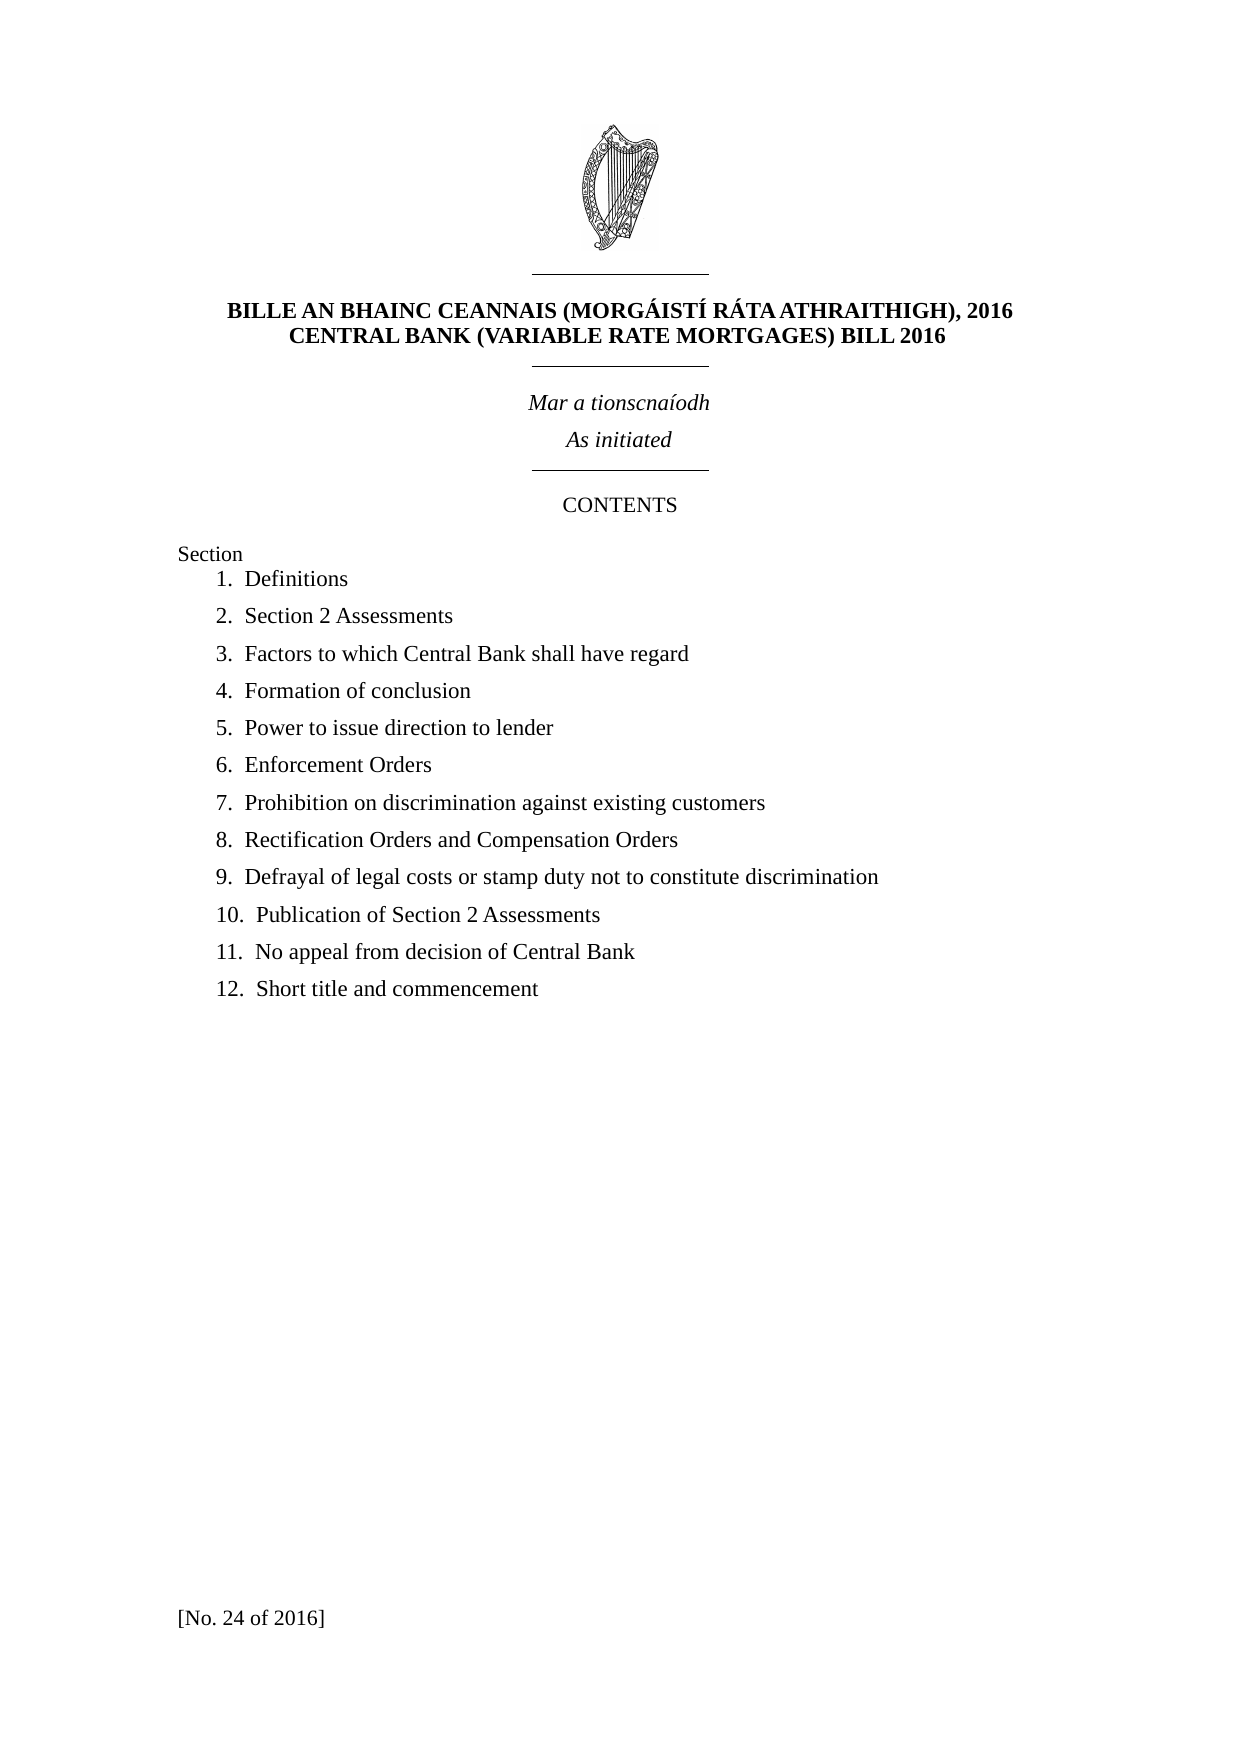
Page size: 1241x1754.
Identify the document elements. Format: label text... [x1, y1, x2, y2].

text 10. Publication of Section 2 Assessments [216, 901, 1063, 927]
text 4. Formation of conclusion [216, 678, 1063, 703]
text Section [177, 542, 1063, 566]
text 3. Factors to which Central Bank shall have regard [216, 640, 1063, 666]
title Central Bank (Variable Rate Mortgages) Bill 2016 [177, 323, 1063, 348]
text 6. Enforcement Orders [216, 752, 1063, 778]
text 8. Rectification Orders and Compensation Orders [216, 827, 1063, 852]
text Mar a tionscnaíodh [177, 389, 1063, 415]
text CONTENTS [177, 493, 1063, 517]
text As initiated [177, 427, 1063, 452]
picture [295, 117, 945, 257]
text 9. Defrayal of legal costs or stamp duty not to constitute discrimination [216, 864, 1063, 890]
text 2. Section 2 Assessments [216, 603, 1063, 629]
title BILLE AN BHAINC CEANNAIS (MORGÁISTÍ RÁTA ATHRAITHIGH), 2016 [177, 297, 1063, 323]
text 12. Short title and commencement [216, 976, 1063, 1002]
text 5. Power to issue direction to lender [216, 715, 1063, 741]
text 1. Definitions [216, 566, 1063, 591]
text 11. No appeal from decision of Central Bank [216, 939, 1063, 964]
text 7. Prohibition on discrimination against existing customers [216, 789, 1063, 815]
